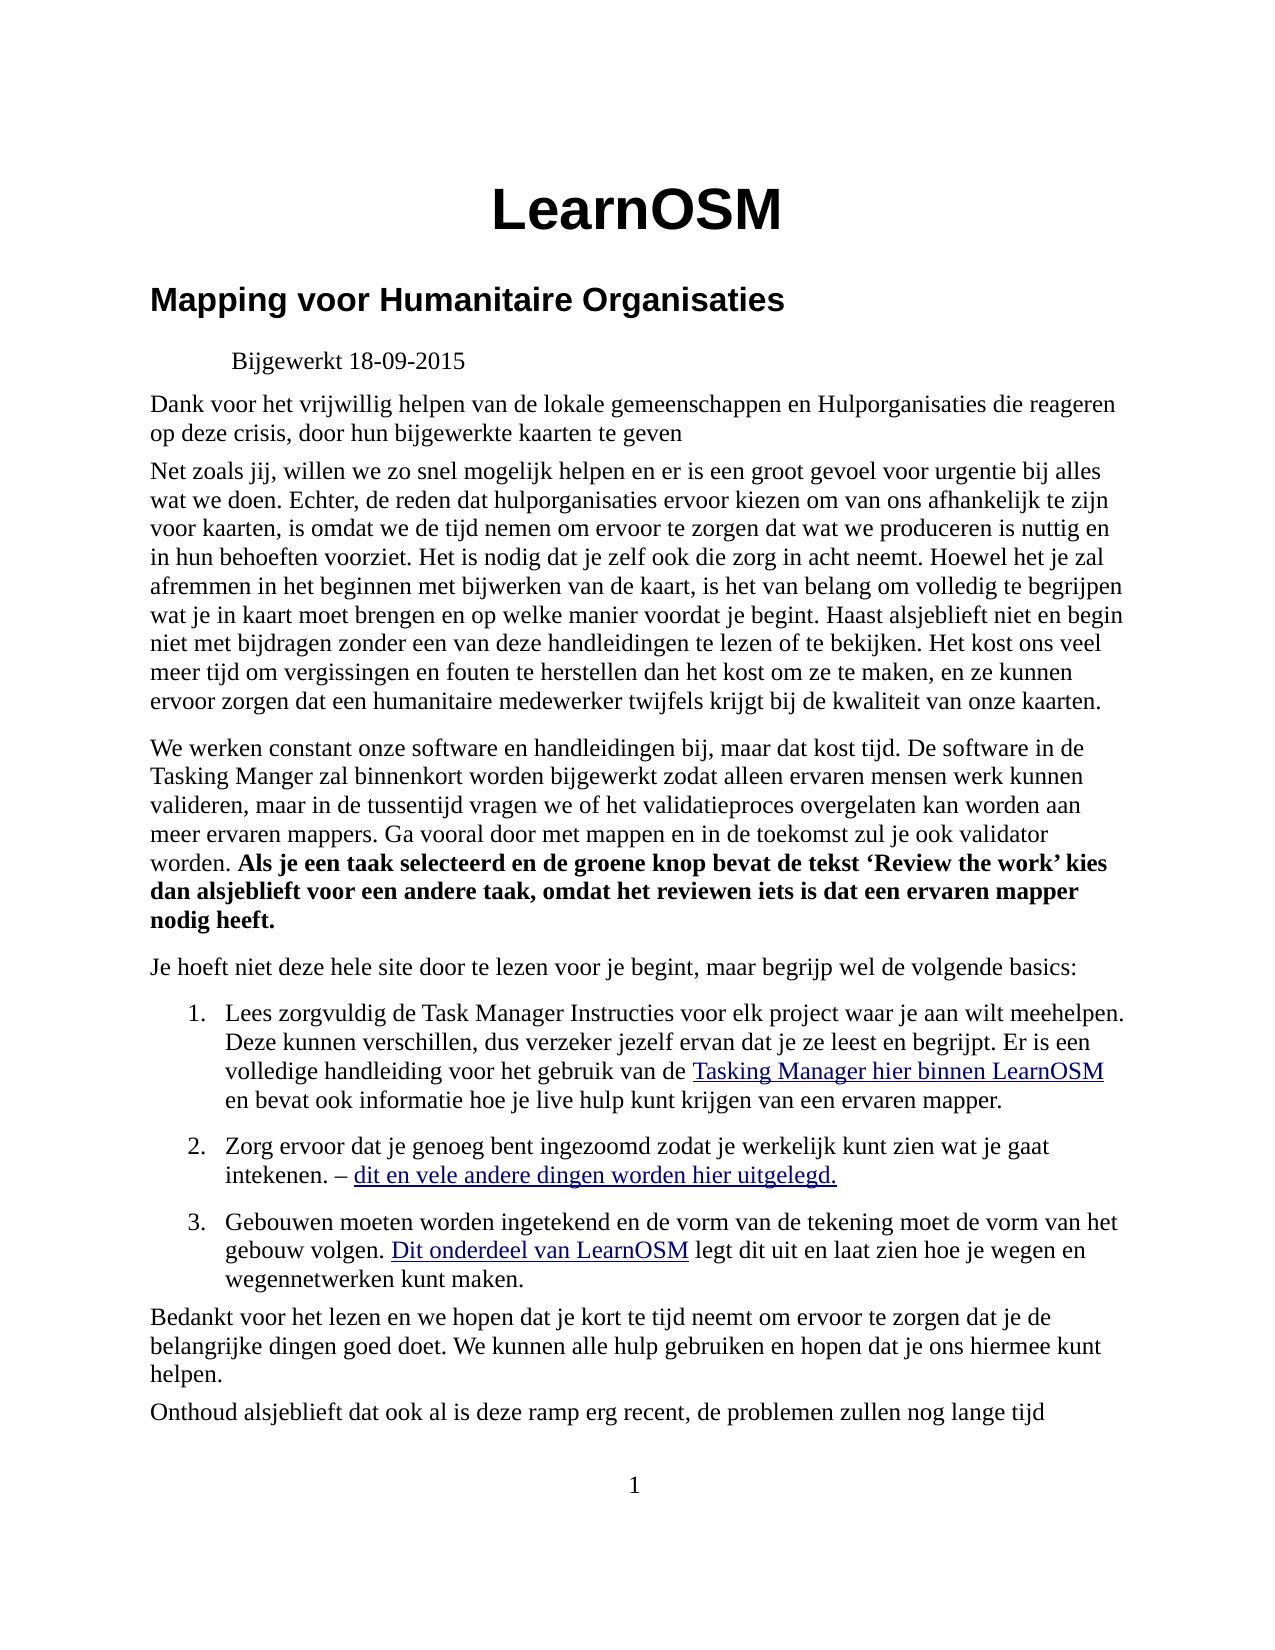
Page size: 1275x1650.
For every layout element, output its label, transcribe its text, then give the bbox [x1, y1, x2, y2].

text Je hoeft niet deze hele site door te lezen voor je begint, maar begrijp wel de volgende basics: [150, 952, 1125, 981]
text Dank voor het vrijwillig helpen van de lokale gemeenschappen en Hulporganisaties die reageren op deze crisis, door hun bijgewerkte kaarten te geven [150, 389, 1125, 447]
text Bedankt voor het lezen en we hopen dat je kort te tijd neemt om ervoor te zorgen dat je de belangrijke dingen goed doet. We kunnen alle hulp gebruiken en hopen dat je ons hiermee kunt helpen. [150, 1302, 1125, 1388]
list Lees zorgvuldig de Task Manager Instructies voor elk project waar je aan wilt meehelpen. Deze kunnen verschillen, dus verzeker jezelf ervan dat je ze leest en begrijpt. Er is een volledige handleiding voor het gebruik van de Tasking Manager hier binnen LearnOSM en bevat ook informatie hoe je live hulp kunt krijgen van een ervaren mapper. [187, 998, 1125, 1113]
list Zorg ervoor dat je genoeg bent ingezoomd zodat je werkelijk kunt zien wat je gaat intekenen. – dit en vele andere dingen worden hier uitgelegd. [187, 1131, 1125, 1189]
text Bijgewerkt 18-09-2015 [225, 346, 1125, 374]
text Net zoals jij, willen we zo snel mogelijk helpen en er is een groot gevoel voor urgentie bij alles wat we doen. Echter, de reden dat hulporganisaties ervoor kiezen om van ons afhankelijk te zijn voor kaarten, is omdat we de tijd nemen om ervoor te zorgen dat wat we produceren is nuttig en in hun behoeften voorziet. Het is nodig dat je zelf ook die zorg in acht neemt. Hoewel het je zal afremmen in het beginnen met bijwerken van de kaart, is het van belang om volledig te begrijpen wat je in kaart moet brengen en op welke manier voordat je begint. Haast alsjeblieft niet en begin niet met bijdragen zonder een van deze handleidingen te lezen of te bekijken. Het kost ons veel meer tijd om vergissingen en fouten te herstellen dan het kost om ze te maken, en ze kunnen ervoor zorgen dat een humanitaire medewerker twijfels krijgt bij de kwaliteit van onze kaarten. [150, 456, 1125, 715]
text We werken constant onze software en handleidingen bij, maar dat kost tijd. De software in de Tasking Manger zal binnenkort worden bijgewerkt zodat alleen ervaren mensen werk kunnen valideren, maar in de tussentijd vragen we of het validatieproces overgelaten kan worden aan meer ervaren mappers. Ga vooral door met mappen en in de toekomst zul je ook validator worden. Als je een taak selecteerd en de groene knop bevat de tekst ‘Review the work’ kies dan alsjeblieft voor een andere taak, omdat het reviewen iets is dat een ervaren mapper nodig heeft. [150, 733, 1125, 934]
list Gebouwen moeten worden ingetekend en de vorm van de tekening moet de vorm van het gebouw volgen. Dit onderdeel van LearnOSM legt dit uit en laat zien hoe je wegen en wegennetwerken kunt maken. [187, 1207, 1125, 1293]
subtitle Mapping voor Humanitaire Organisaties [150, 279, 1125, 318]
text Onthoud alsjeblieft dat ook al is deze ramp erg recent, de problemen zullen nog lange tijd [150, 1397, 1125, 1426]
title LearnOSM [150, 175, 1125, 242]
